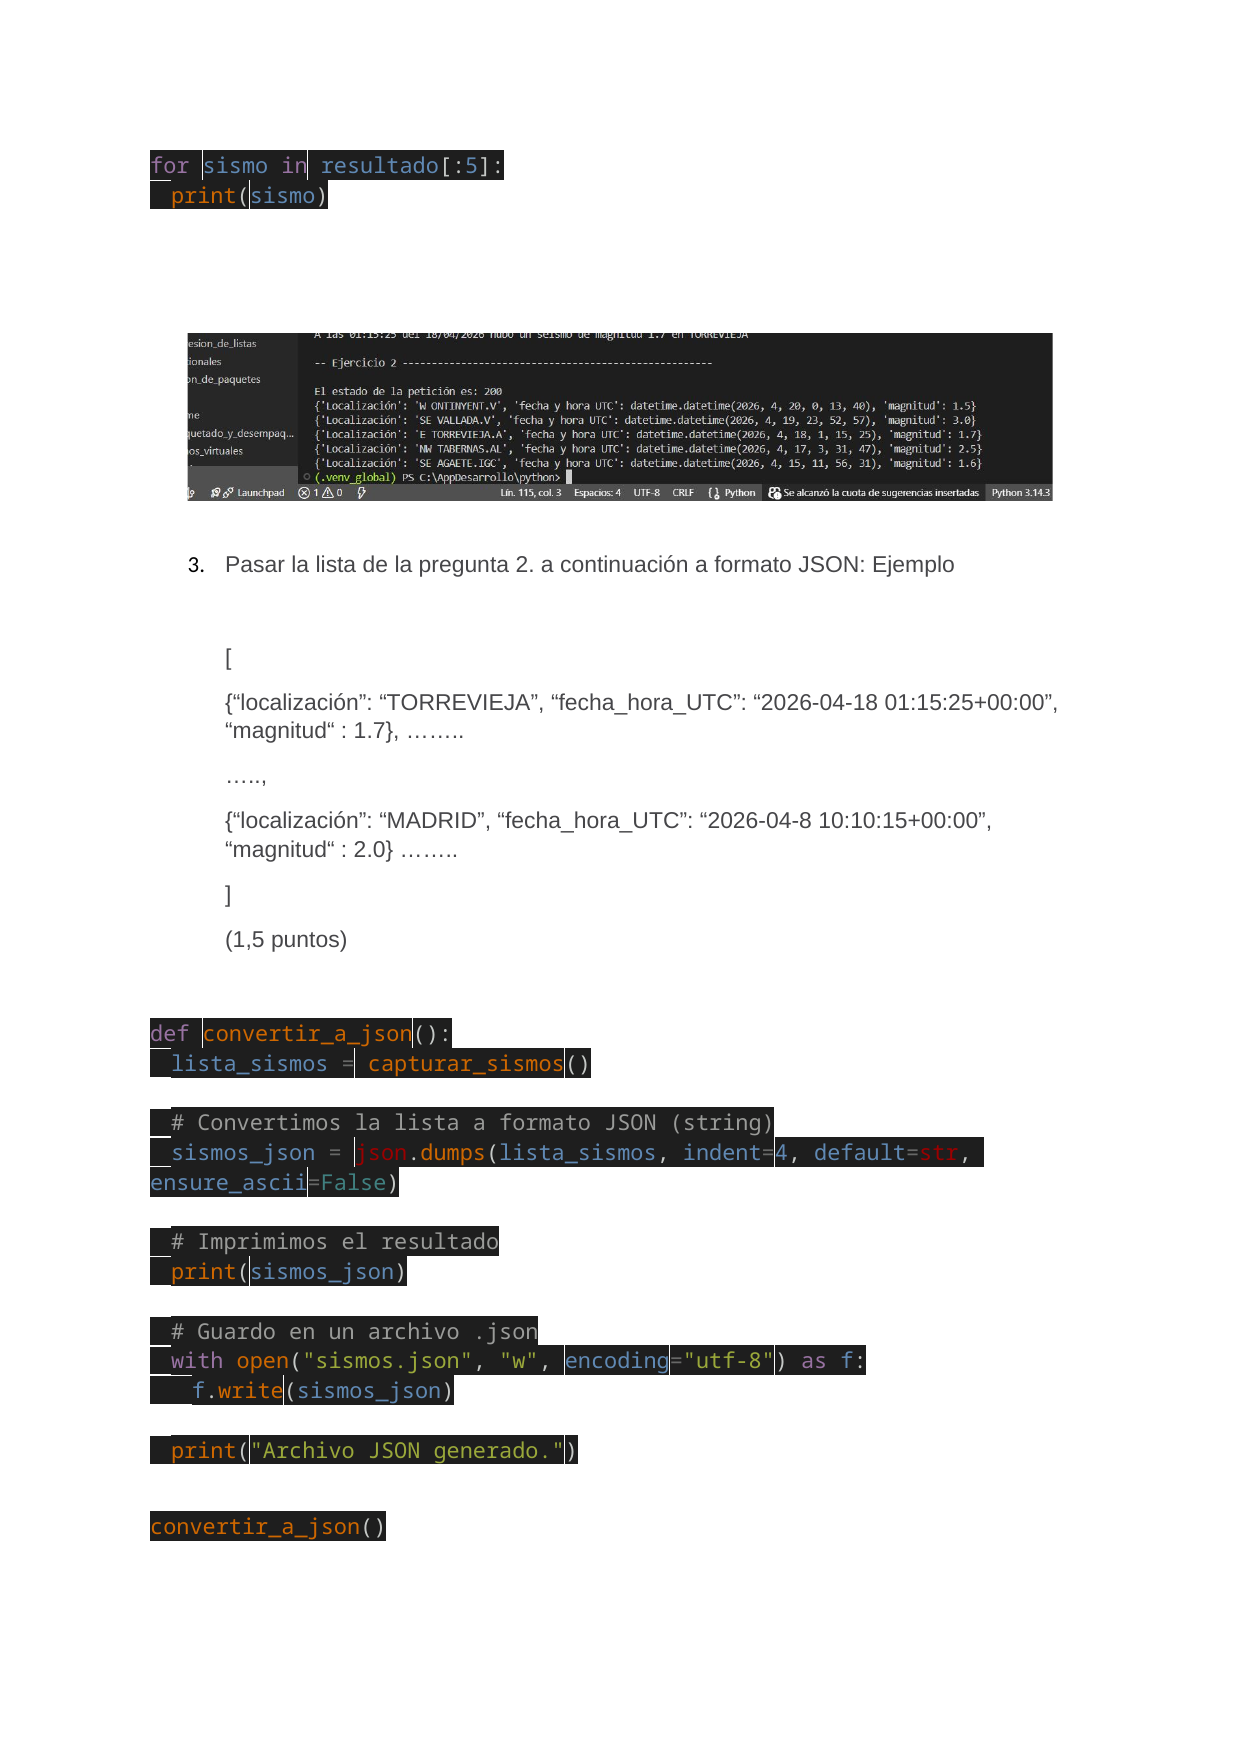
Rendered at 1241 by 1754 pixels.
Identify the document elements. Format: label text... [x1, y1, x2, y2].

text print("Archivo JSON generado.") [150, 1435, 1090, 1464]
list Pasar la lista de la pregunta 2. a continuación a formato JSON: Ejemplo [187, 550, 1090, 578]
text # Imprimimos el resultado [150, 1226, 1090, 1256]
list {“localización”: “MADRID”, “fecha_hora_UTC”: “2026-04-8 10:10:15+00:00”, “magnitud“ : 2.0} …….. [225, 807, 1090, 862]
list ….., [225, 762, 1090, 789]
text f.write(sismos_json) [150, 1375, 1090, 1405]
text with open("sismos.json", "w", encoding="utf-8") as f: [150, 1345, 1090, 1375]
text convertir_a_json() [150, 1511, 1090, 1541]
text # Guardo en un archivo .json [150, 1316, 1090, 1345]
text print(sismo) [150, 180, 1090, 209]
text for sismo in resultado[:5]: [150, 150, 1090, 180]
text def convertir_a_json(): [150, 1018, 1090, 1048]
picture [187, 333, 1053, 501]
text (1,5 puntos) [150, 926, 1090, 952]
list {“localización”: “TORREVIEJA”, “fecha_hora_UTC”: “2026-04-18 01:15:25+00:00”, “magnitud“ : 1.7}, …….. [225, 689, 1090, 743]
text print(sismos_json) [150, 1256, 1090, 1286]
text sismos_json = json.dumps(lista_sismos, indent=4, default=str, ensure_ascii=False) [150, 1137, 1090, 1197]
list [ [225, 644, 1090, 670]
text # Convertimos la lista a formato JSON (string) [150, 1107, 1090, 1137]
text lista_sismos = capturar_sismos() [150, 1048, 1090, 1078]
list ] [225, 881, 1090, 907]
